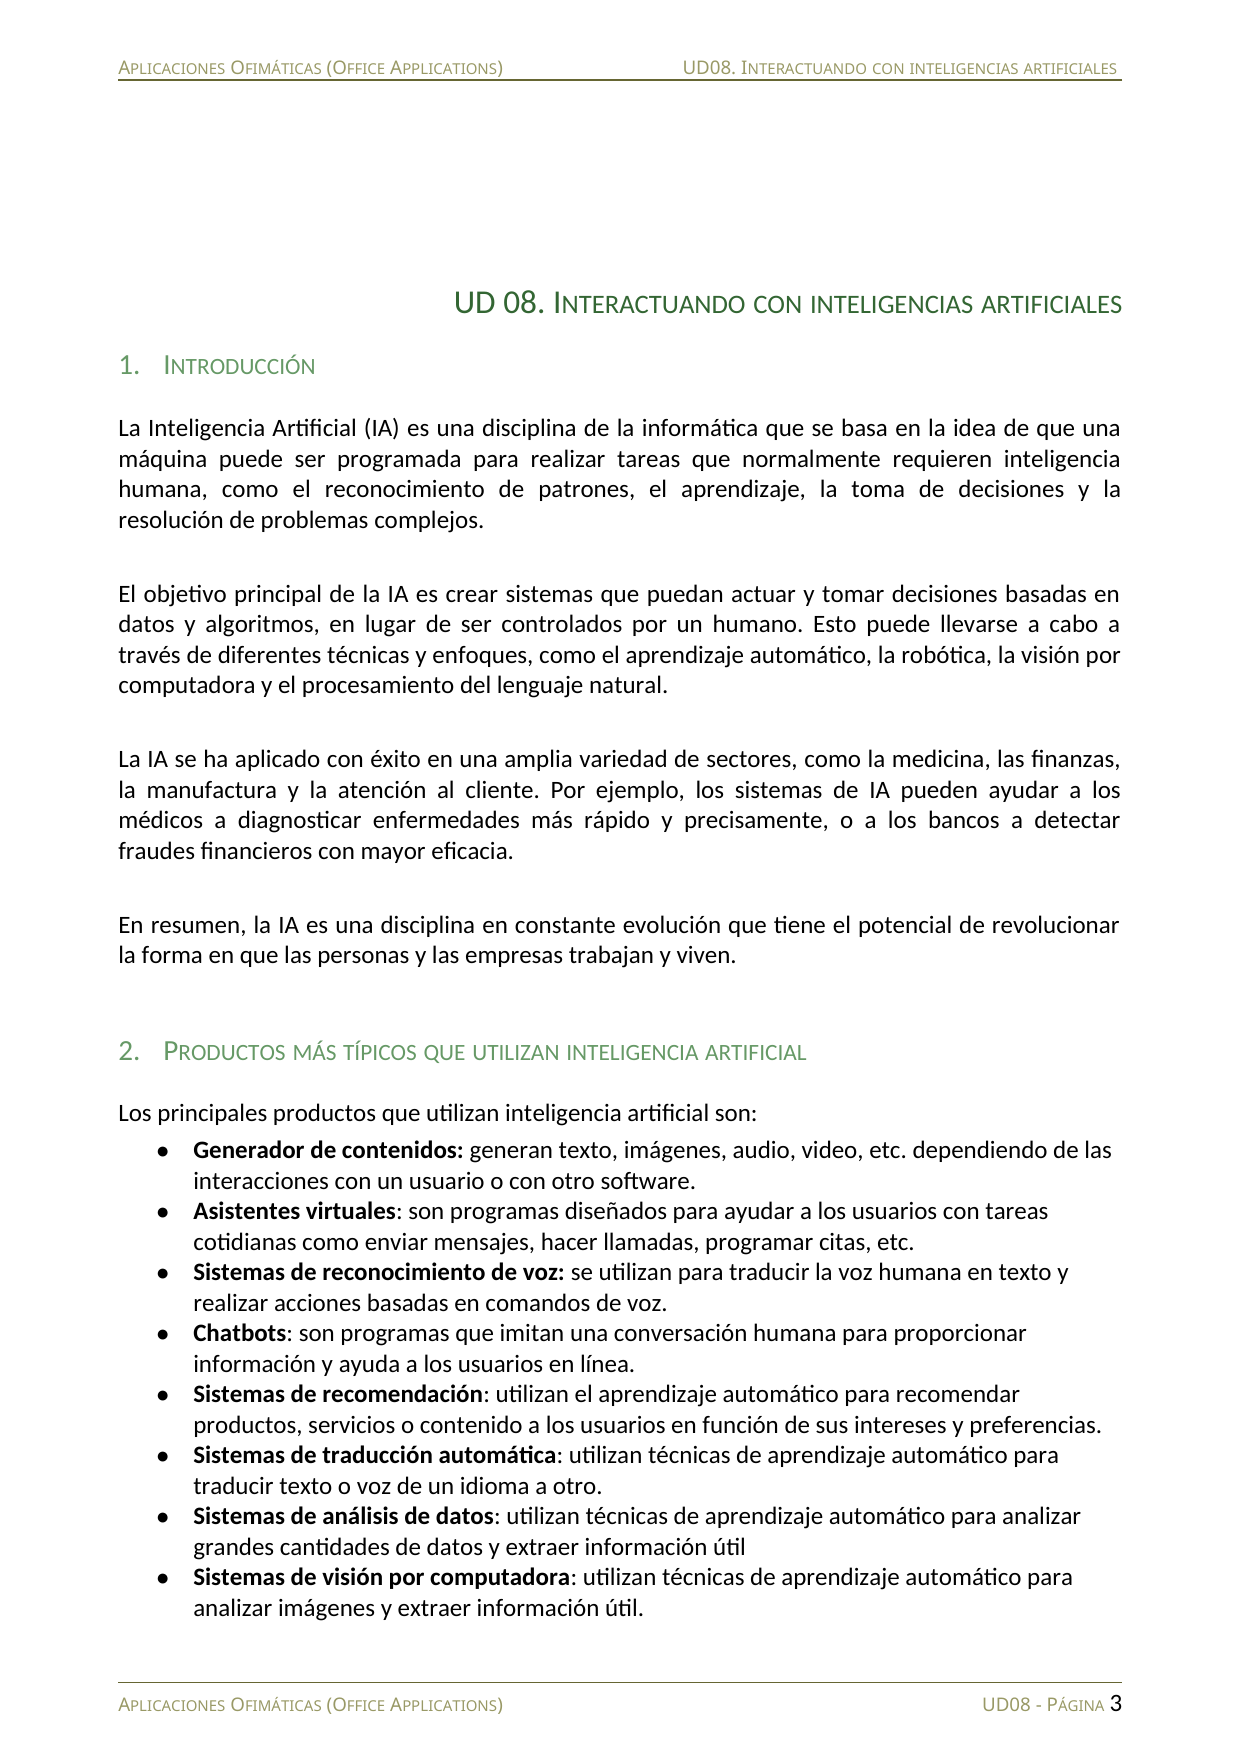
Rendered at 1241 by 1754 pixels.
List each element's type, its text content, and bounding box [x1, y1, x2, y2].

text La Inteligencia Artificial (IA) es una disciplina de la informática que se basa en la idea de que una máquina puede ser programada para realizar tareas que normalmente requieren inteligencia humana, como el reconocimiento de patrones, el aprendizaje, la toma de decisiones y la resolución de problemas complejos. [118, 412, 1122, 534]
list Generador de contenidos: generan texto, imágenes, audio, video, etc. dependiendo de las interacciones con un usuario o con otro software. [156, 1134, 1122, 1195]
list Chatbots: son programas que imitan una conversación humana para proporcionar información y ayuda a los usuarios en línea. [156, 1317, 1122, 1378]
subtitle Productos más típicos que utilizan inteligencia artificial [118, 1032, 1122, 1067]
list Sistemas de recomendación: utilizan el aprendizaje automático para recomendar productos, servicios o contenido a los usuarios en función de sus intereses y preferencias. [156, 1378, 1122, 1439]
text El objetivo principal de la IA es crear sistemas que puedan actuar y tomar decisiones basadas en datos y algoritmos, en lugar de ser controlados por un humano. Esto puede llevarse a cabo a través de diferentes técnicas y enfoques, como el aprendizaje automático, la robótica, la visión por computadora y el procesamiento del lenguaje natural. [118, 578, 1122, 700]
text La IA se ha aplicado con éxito en una amplia variedad de sectores, como la medicina, las finanzas, la manufactura y la atención al cliente. Por ejemplo, los sistemas de IA pueden ayudar a los médicos a diagnosticar enfermedades más rápido y precisamente, o a los bancos a detectar fraudes financieros con mayor eficacia. [118, 743, 1122, 865]
list Sistemas de traducción automática: utilizan técnicas de aprendizaje automático para traducir texto o voz de un idioma a otro. [156, 1439, 1122, 1501]
list Asistentes virtuales: son programas diseñados para ayudar a los usuarios con tareas cotidianas como enviar mensajes, hacer llamadas, programar citas, etc. [156, 1195, 1122, 1256]
list Sistemas de reconocimiento de voz: se utilizan para traducir la voz humana en texto y realizar acciones basadas en comandos de voz. [156, 1256, 1122, 1317]
text UD 08. Interactuando con inteligencias artificiales [118, 281, 1122, 322]
text En resumen, la IA es una disciplina en constante evolución que tiene el potencial de revolucionar la forma en que las personas y las empresas trabajan y viven. [118, 909, 1122, 970]
list Sistemas de visión por computadora: utilizan técnicas de aprendizaje automático para analizar imágenes y extraer información útil. [156, 1562, 1122, 1623]
subtitle Introducción [118, 346, 1122, 382]
list Sistemas de análisis de datos: utilizan técnicas de aprendizaje automático para analizar grandes cantidades de datos y extraer información útil [156, 1501, 1122, 1562]
text Los principales productos que utilizan inteligencia artificial son: [118, 1097, 1122, 1128]
